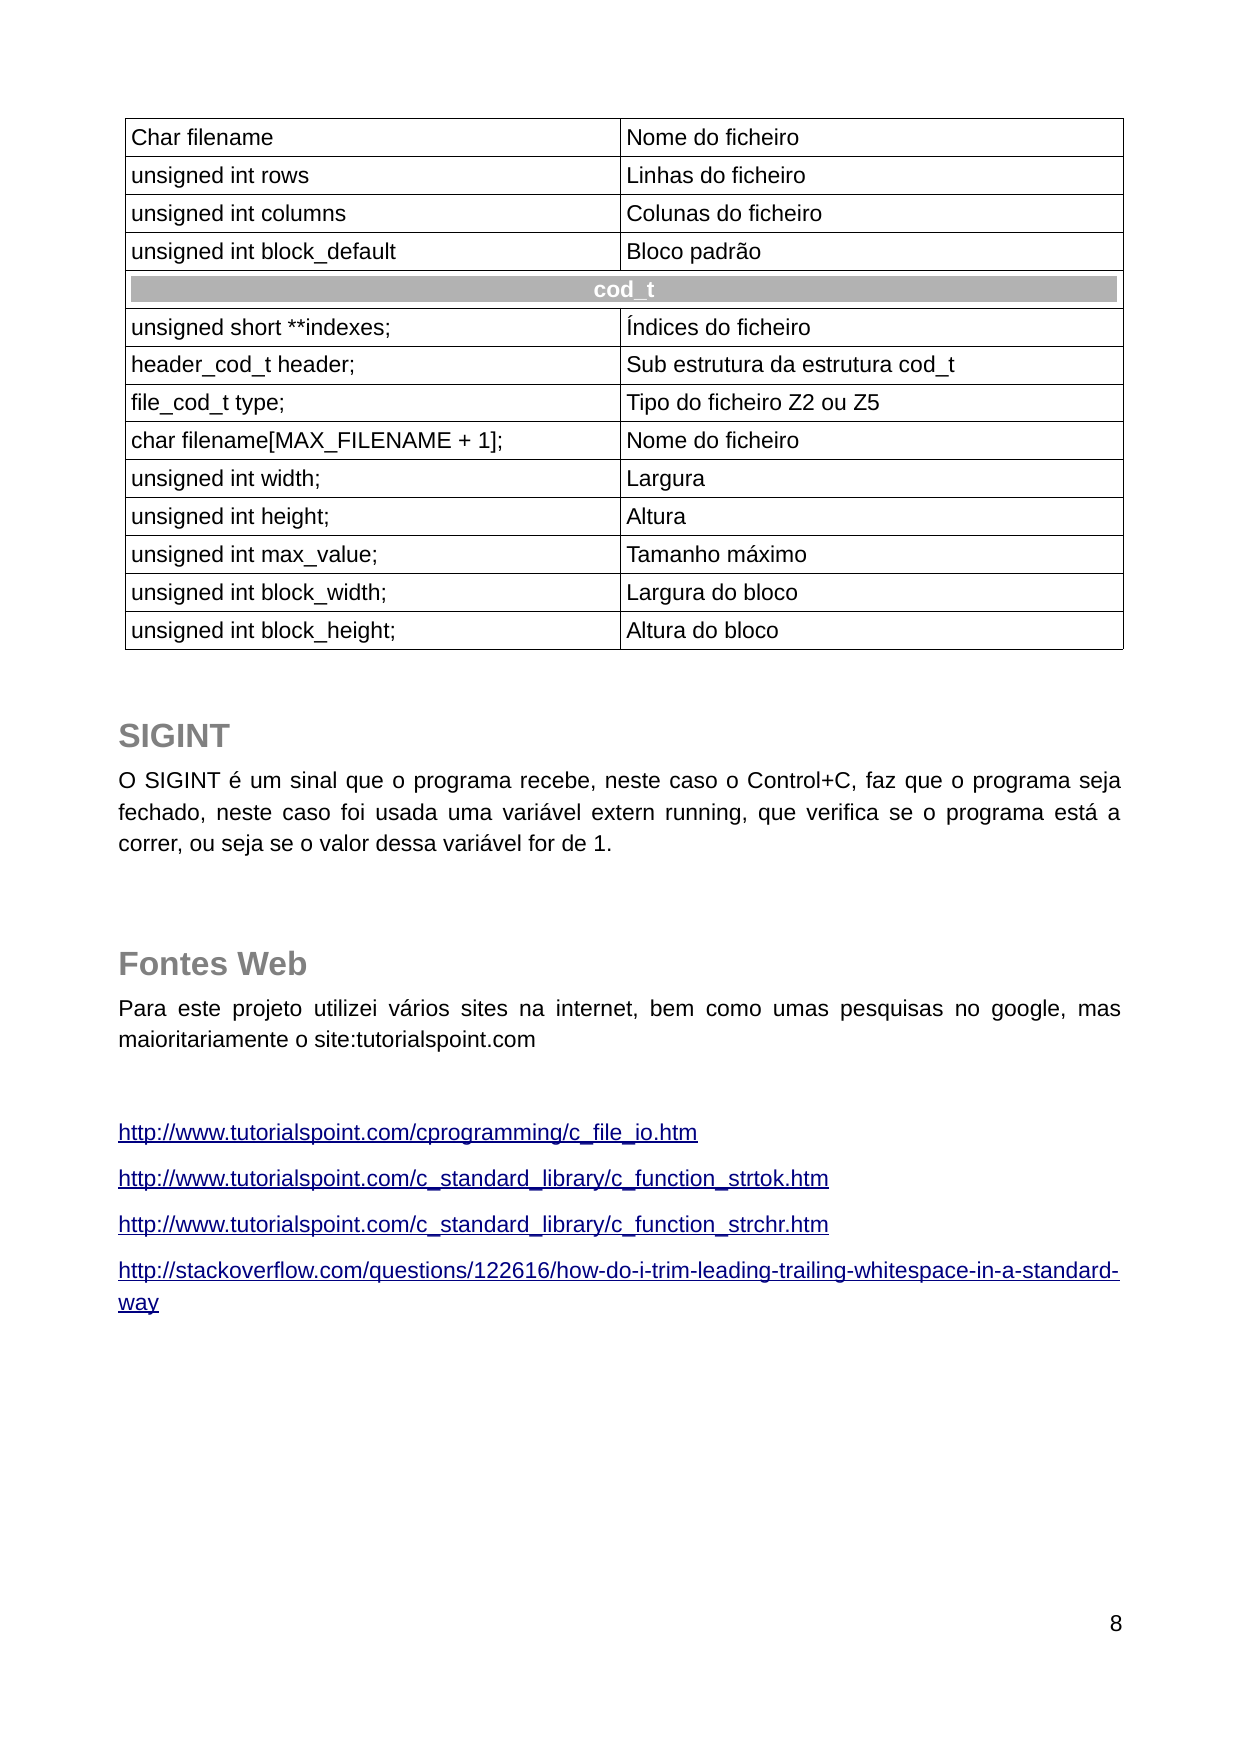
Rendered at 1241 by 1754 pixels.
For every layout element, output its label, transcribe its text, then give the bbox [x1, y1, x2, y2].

text http://www.tutorialspoint.com/c_standard_library/c_function_strchr.htm [118, 1211, 1122, 1237]
table_cell Sub estrutura da estrutura cod_t [621, 347, 1123, 383]
table_cell unsigned int block_default [126, 233, 620, 270]
table_cell unsigned int columns [126, 195, 620, 232]
table_cell Bloco padrão [621, 233, 1123, 270]
table_cell unsigned int block_width; [126, 574, 620, 611]
text http://www.tutorialspoint.com/cprogramming/c_file_io.htm [118, 1118, 1122, 1145]
table_cell Tamanho máximo [621, 536, 1123, 573]
table_cell unsigned int height; [126, 498, 620, 535]
subtitle SIGINT [118, 716, 1122, 755]
table_cell Linhas do ficheiro [621, 157, 1123, 194]
table_cell Tipo do ficheiro Z2 ou Z5 [621, 385, 1123, 421]
table_cell char filename[MAX_FILENAME + 1]; [126, 422, 620, 459]
text http://www.tutorialspoint.com/c_standard_library/c_function_strtok.htm [118, 1164, 1122, 1191]
subtitle Fontes Web [118, 943, 1122, 982]
table_cell Char filename [126, 119, 620, 156]
table_cell header_cod_t header; [126, 347, 620, 383]
table_cell Índices do ficheiro [621, 309, 1123, 346]
table_cell cod_t [126, 271, 1123, 308]
table_cell unsigned int width; [126, 460, 620, 497]
table_cell file_cod_t type; [126, 385, 620, 421]
table_cell unsigned int block_height; [126, 612, 620, 649]
table_cell Nome do ficheiro [621, 119, 1123, 156]
table_cell unsigned int max_value; [126, 536, 620, 573]
table_cell Colunas do ficheiro [621, 195, 1123, 232]
table_cell Nome do ficheiro [621, 422, 1123, 459]
table_cell Altura [621, 498, 1123, 535]
table_cell unsigned short **indexes; [126, 309, 620, 346]
table_cell Largura do bloco [621, 574, 1123, 611]
table_cell Altura do bloco [621, 612, 1123, 649]
table_cell Largura [621, 460, 1123, 497]
table_cell unsigned int rows [126, 157, 620, 194]
text http://stackoverflow.com/questions/122616/how-do-i-trim-leading-trailing-whitespace-in-a-standard-way [118, 1257, 1122, 1315]
text O SIGINT é um sinal que o programa recebe, neste caso o Control+C, faz que o programa seja fechado, neste caso foi usada uma variável extern running, que verifica se o programa está a correr, ou seja se o valor dessa variável for de 1. [118, 767, 1122, 857]
text Para este projeto utilizei vários sites na internet, bem como umas pesquisas no google, mas maioritariamente o site:tutorialspoint.com [118, 994, 1122, 1052]
